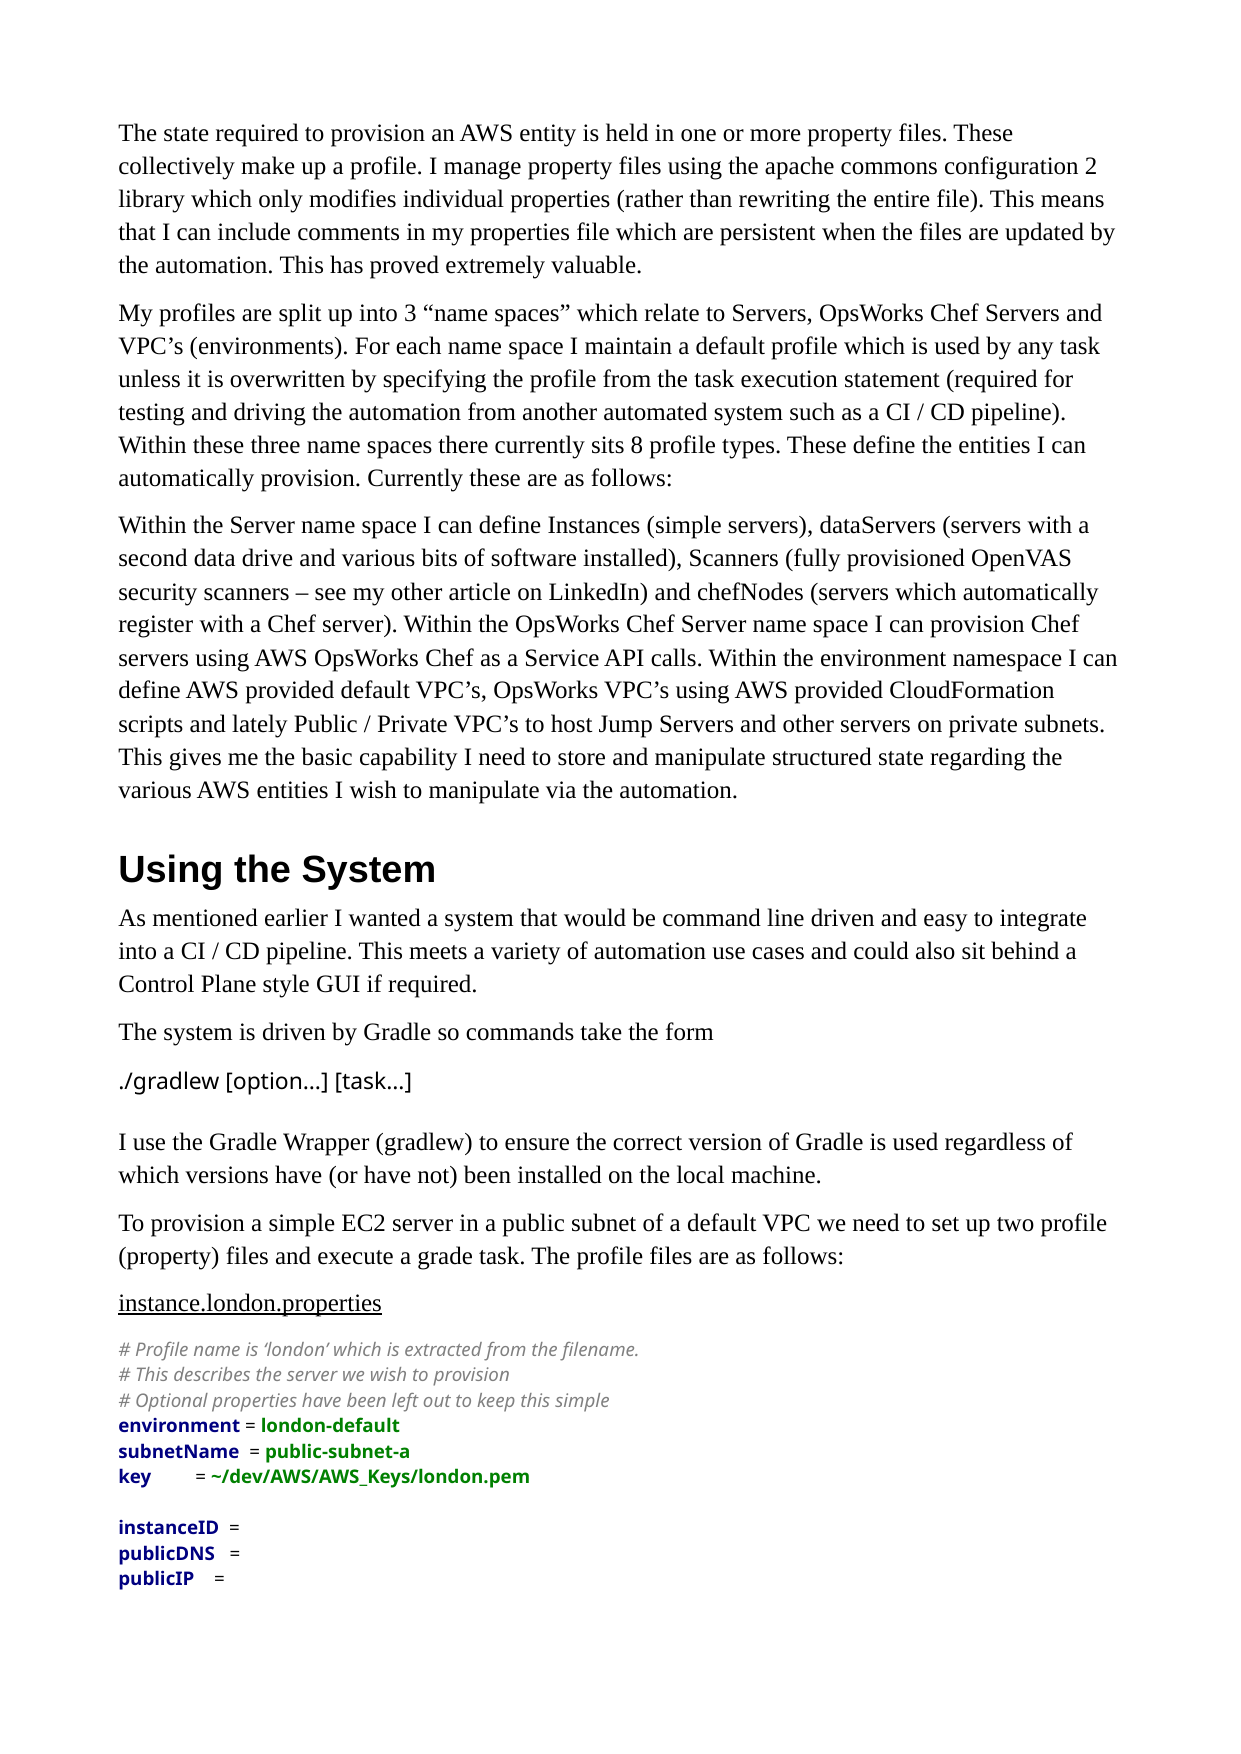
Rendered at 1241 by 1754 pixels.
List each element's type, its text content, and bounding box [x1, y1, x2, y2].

text key = ~/dev/AWS/AWS_Keys/london.pem [118, 1464, 1122, 1489]
text The state required to provision an AWS entity is held in one or more property files. These collectively make up a profile. I manage property files using the apache commons configuration 2 library which only modifies individual properties (rather than rewriting the entire file). This means that I can include comments in my properties file which are persistent when the files are updated by the automation. This has proved extremely valuable. [118, 118, 1122, 279]
text To provision a simple EC2 server in a public subnet of a default VPC we need to set up two profile (property) files and execute a grade task. The profile files are as follows: [118, 1208, 1122, 1269]
text # This describes the server we wish to provision [118, 1362, 1122, 1387]
text instanceID = [118, 1515, 1122, 1540]
text The system is driven by Gradle so commands take the form [118, 1017, 1122, 1046]
text publicDNS = [118, 1540, 1122, 1566]
text I use the Gradle Wrapper (gradlew) to ensure the correct version of Gradle is used regardless of which versions have (or have not) been installed on the local machine. [118, 1127, 1122, 1189]
text ./gradlew [option…] [task…] [118, 1065, 1122, 1096]
text As mentioned earlier I wanted a system that would be command line driven and easy to integrate into a CI / CD pipeline. This meets a variety of automation use cases and could also sit behind a Control Plane style GUI if required. [118, 903, 1122, 998]
text instance.london.properties [118, 1288, 1122, 1317]
text # Profile name is ‘london’ which is extracted from the filename. [118, 1336, 1122, 1362]
text environment = london-default [118, 1413, 1122, 1438]
subtitle Using the System [118, 847, 1122, 891]
text Within the Server name space I can define Instances (simple servers), dataServers (servers with a second data drive and various bits of software installed), Scanners (fully provisioned OpenVAS security scanners – see my other article on LinkedIn) and chefNodes (servers which automatically register with a Chef server). Within the OpsWorks Chef Server name space I can provision Chef servers using AWS OpsWorks Chef as a Service API calls. Within the environment namespace I can define AWS provided default VPC’s, OpsWorks VPC’s using AWS provided CloudFormation scripts and lately Public / Private VPC’s to host Jump Servers and other servers on private subnets. This gives me the basic capability I need to store and manipulate structured state regarding the various AWS entities I wish to manipulate via the automation. [118, 511, 1122, 803]
text # Optional properties have been left out to keep this simple [118, 1387, 1122, 1413]
text My profiles are split up into 3 “name spaces” which relate to Servers, OpsWorks Chef Servers and VPC’s (environments). For each name space I maintain a default profile which is used by any task unless it is overwritten by specifying the profile from the task execution statement (required for testing and driving the automation from another automated system such as a CI / CD pipeline). Within these three name spaces there currently sits 8 profile types. These define the entities I can automatically provision. Currently these are as follows: [118, 298, 1122, 492]
text subnetName = public-subnet-a [118, 1438, 1122, 1464]
text publicIP = [118, 1566, 1122, 1591]
